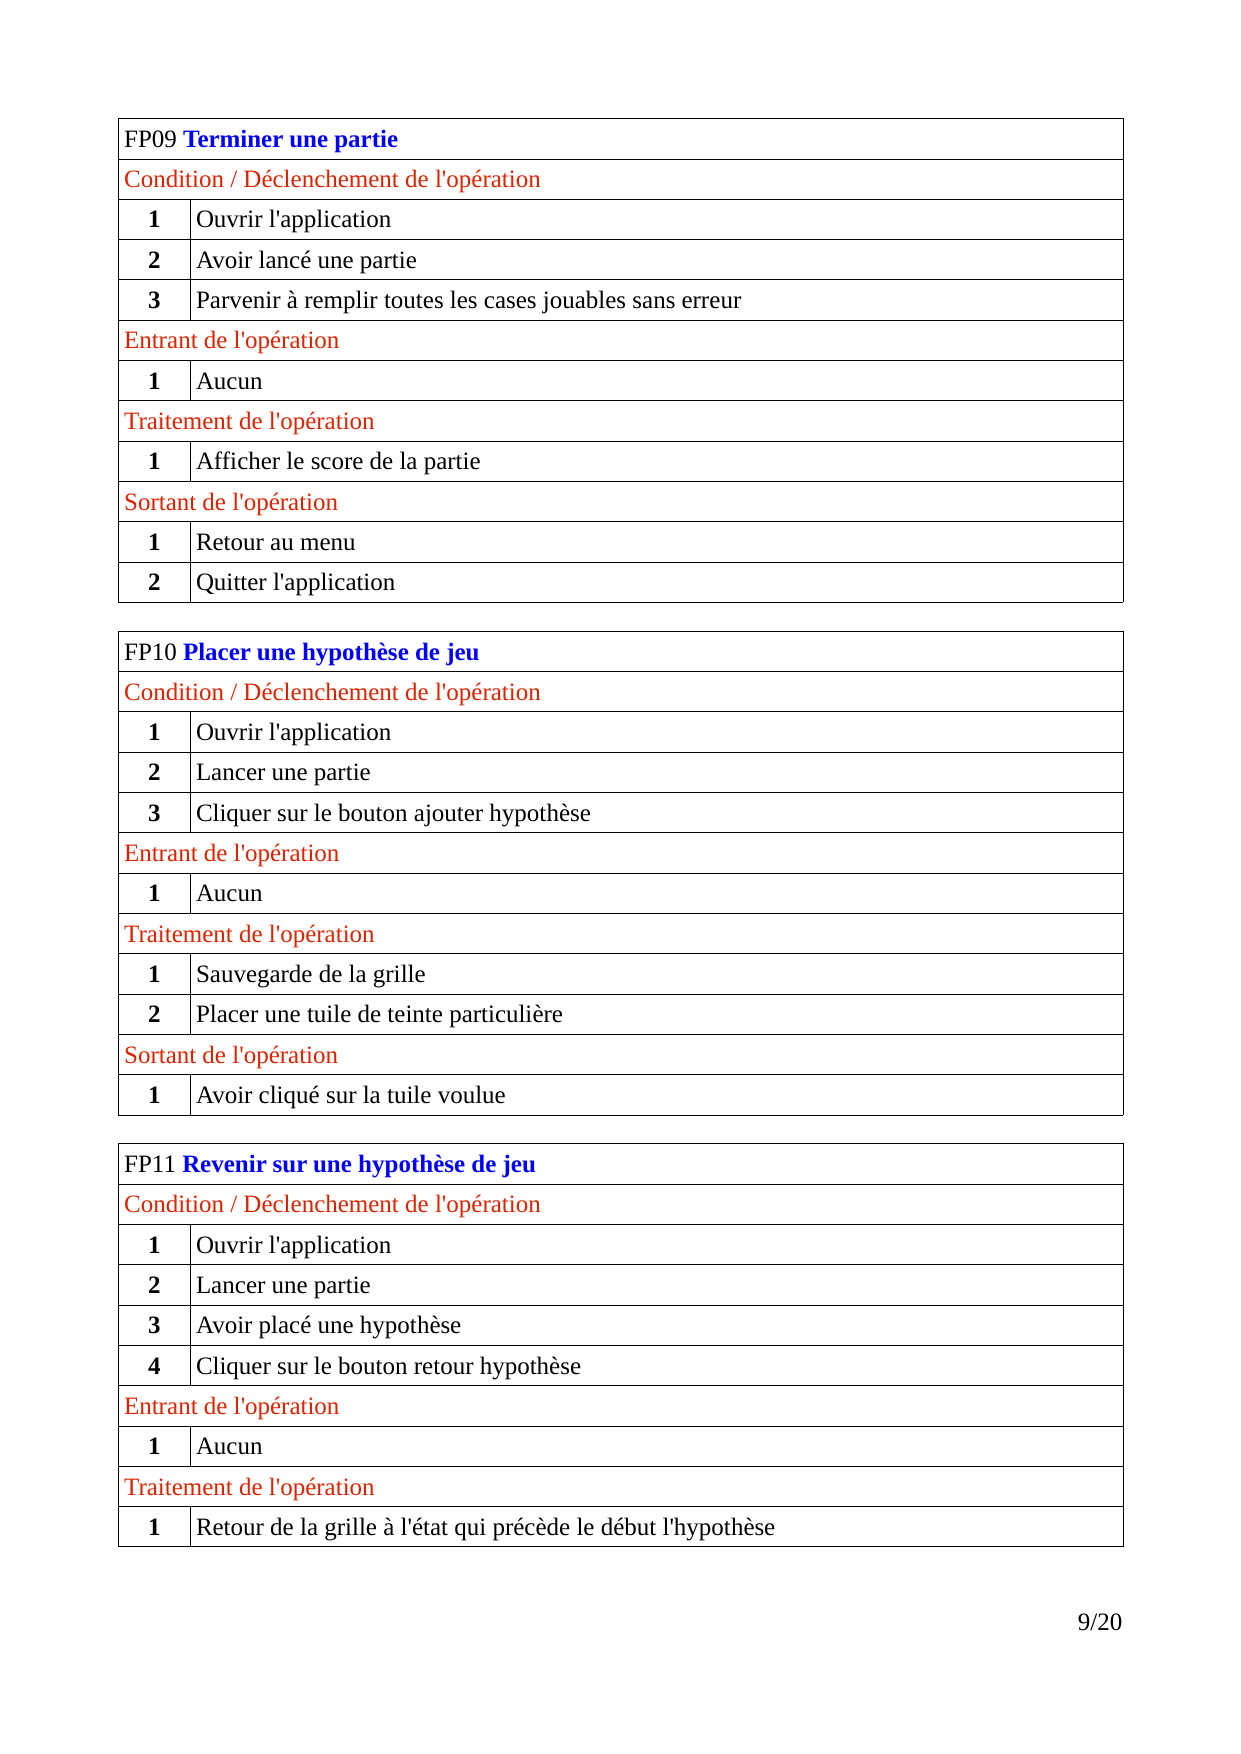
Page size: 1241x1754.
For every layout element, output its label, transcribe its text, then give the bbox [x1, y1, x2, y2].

table_cell Ouvrir l'application [191, 712, 1123, 752]
table_cell Sauvegarde de la grille [191, 954, 1123, 993]
table_cell Condition / Déclenchement de l'opération [119, 672, 1123, 711]
table_cell Condition / Déclenchement de l'opération [119, 1185, 1123, 1224]
table_cell Aucun [191, 1427, 1123, 1466]
table_cell Cliquer sur le bouton retour hypothèse [191, 1346, 1123, 1385]
table_cell 2 [119, 240, 190, 279]
table_cell 1 [119, 361, 190, 400]
table_cell Entrant de l'opération [119, 833, 1123, 873]
table_cell Avoir cliqué sur la tuile voulue [191, 1075, 1123, 1114]
table_cell Cliquer sur le bouton ajouter hypothèse [191, 793, 1123, 832]
table_header FP10 Placer une hypothèse de jeu [119, 632, 1123, 671]
table_cell 1 [119, 712, 190, 752]
table_cell Placer une tuile de teinte particulière [191, 995, 1123, 1034]
table_cell 2 [119, 563, 190, 602]
table_cell Traitement de l'opération [119, 1467, 1123, 1506]
table_header FP11 Revenir sur une hypothèse de jeu [119, 1144, 1123, 1184]
table_cell Entrant de l'opération [119, 321, 1123, 360]
table_cell 4 [119, 1346, 190, 1385]
table_cell 2 [119, 1265, 190, 1304]
table_cell 3 [119, 1306, 190, 1345]
table_cell 1 [119, 1225, 190, 1264]
table_cell Avoir lancé une partie [191, 240, 1123, 279]
table_cell 2 [119, 995, 190, 1034]
table_cell 1 [119, 954, 190, 993]
table_cell 1 [119, 1075, 190, 1114]
table_cell Ouvrir l'application [191, 1225, 1123, 1264]
table_cell Condition / Déclenchement de l'opération [119, 160, 1123, 199]
table_cell Entrant de l'opération [119, 1386, 1123, 1426]
table_cell Aucun [191, 874, 1123, 913]
table_cell Ouvrir l'application [191, 200, 1123, 239]
table_cell Lancer une partie [191, 1265, 1123, 1304]
table_cell 1 [119, 522, 190, 562]
table_cell Lancer une partie [191, 753, 1123, 792]
table_cell Quitter l'application [191, 563, 1123, 602]
table_cell 1 [119, 1507, 190, 1546]
table_cell Parvenir à remplir toutes les cases jouables sans erreur [191, 280, 1123, 320]
table_cell Afficher le score de la partie [191, 442, 1123, 481]
table_cell Aucun [191, 361, 1123, 400]
table_cell 1 [119, 442, 190, 481]
table_cell Traitement de l'opération [119, 401, 1123, 441]
table_cell 2 [119, 753, 190, 792]
table_cell 1 [119, 874, 190, 913]
table_cell Traitement de l'opération [119, 914, 1123, 953]
table_cell Sortant de l'opération [119, 482, 1123, 521]
table_cell 1 [119, 1427, 190, 1466]
table_header FP09 Terminer une partie [119, 119, 1123, 158]
table_cell 3 [119, 280, 190, 320]
table_cell Sortant de l'opération [119, 1035, 1123, 1074]
table_cell Avoir placé une hypothèse [191, 1306, 1123, 1345]
table_cell Retour au menu [191, 522, 1123, 562]
table_cell 3 [119, 793, 190, 832]
table_cell 1 [119, 200, 190, 239]
table_cell Retour de la grille à l'état qui précède le début l'hypothèse [191, 1507, 1123, 1546]
